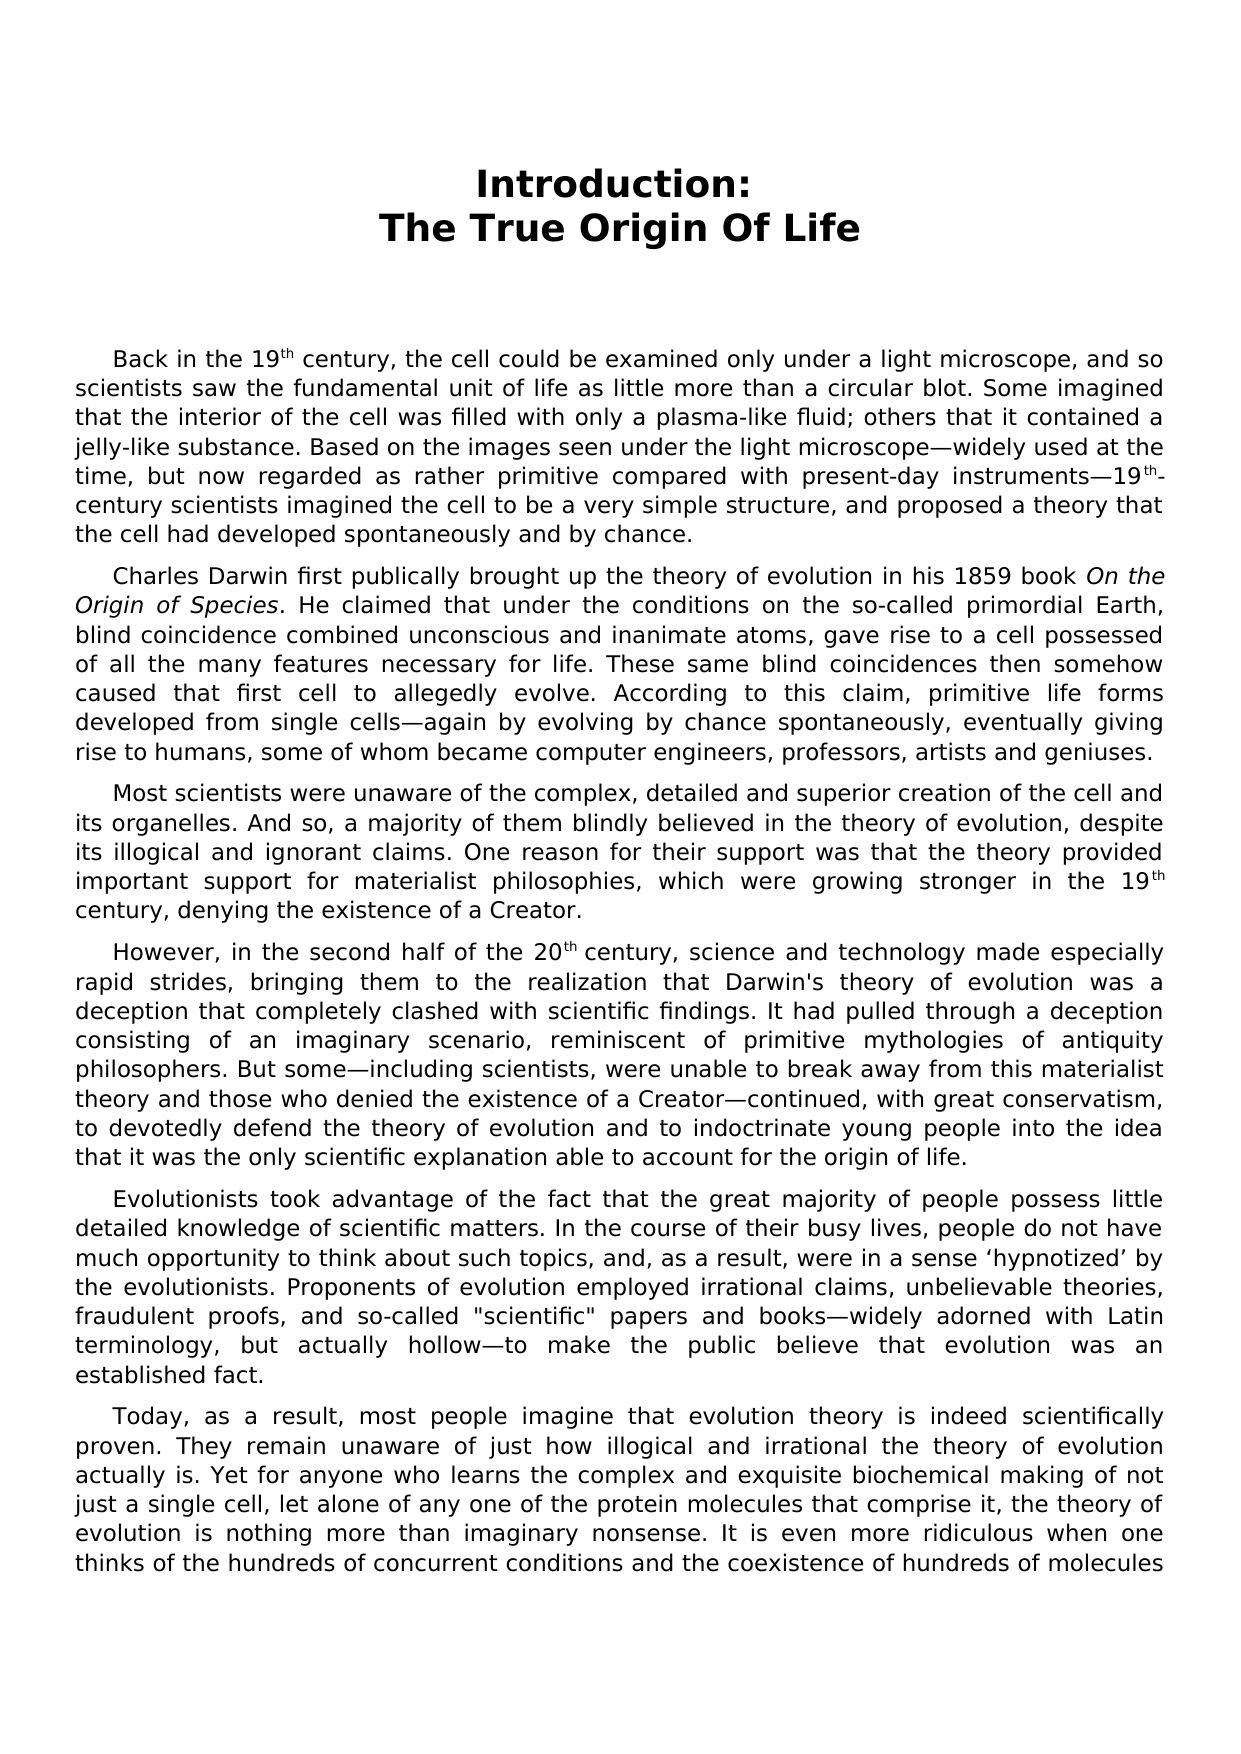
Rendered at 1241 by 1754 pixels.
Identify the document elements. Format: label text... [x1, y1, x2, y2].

text Evolutionists took advantage of the fact that the great majority of people possess little detailed knowledge of scientific matters. In the course of their busy lives, people do not have much opportunity to think about such topics, and, as a result, were in a sense ‘hypnotized’ by the evolutionists. Proponents of evolution employed irrational claims, unbelievable theories, fraudulent proofs, and so-called "scientific" papers and books—widely adorned with Latin terminology, but actually hollow—to make the public believe that evolution was an established fact. [75, 1186, 1165, 1388]
text However, in the second half of the 20th century, science and technology made especially rapid strides, bringing them to the realization that Darwin's theory of evolution was a deception that completely clashed with scientific findings. It had pulled through a deception consisting of an imaginary scenario, reminiscent of primitive mythologies of antiquity philosophers. But some—including scientists, were unable to break away from this materialist theory and those who denied the existence of a Creator—continued, with great conservatism, to devotedly defend the theory of evolution and to indoctrinate young people into the idea that it was the only scientific explanation able to account for the origin of life. [75, 939, 1165, 1171]
text Charles Darwin first publically brought up the theory of evolution in his 1859 book On the Origin of Species. He claimed that under the conditions on the so-called primordial Earth, blind coincidence combined unconscious and inanimate atoms, gave rise to a cell possessed of all the many features necessary for life. These same blind coincidences then somehow caused that first cell to allegedly evolve. According to this claim, primitive life forms developed from single cells—again by evolving by chance spontaneously, eventually giving rise to humans, some of whom became computer engineers, professors, artists and geniuses. [75, 563, 1165, 766]
text Back in the 19th century, the cell could be examined only under a light microscope, and so scientists saw the fundamental unit of life as little more than a circular blot. Some imagined that the interior of the cell was filled with only a plasma-like fluid; others that it contained a jelly-like substance. Based on the images seen under the light microscope—widely used at the time, but now regarded as rather primitive compared with present-day instruments—19th-century scientists imagined the cell to be a very simple structure, and proposed a theory that the cell had developed spontaneously and by chance. [75, 346, 1165, 548]
text Most scientists were unaware of the complex, detailed and superior creation of the cell and its organelles. And so, a majority of them blindly believed in the theory of evolution, despite its illogical and ignorant claims. One reason for their support was that the theory provided important support for materialist philosophies, which were growing stronger in the 19th century, denying the existence of a Creator. [75, 781, 1165, 924]
subtitle Introduction: The True Origin Of Life [75, 162, 1165, 250]
text Today, as a result, most people imagine that evolution theory is indeed scientifically proven. They remain unaware of just how illogical and irrational the theory of evolution actually is. Yet for anyone who learns the complex and exquisite biochemical making of not just a single cell, let alone of any one of the protein molecules that comprise it, the theory of evolution is nothing more than imaginary nonsense. It is even more ridiculous when one thinks of the hundreds of concurrent conditions and the coexistence of hundreds of molecules [75, 1403, 1165, 1577]
